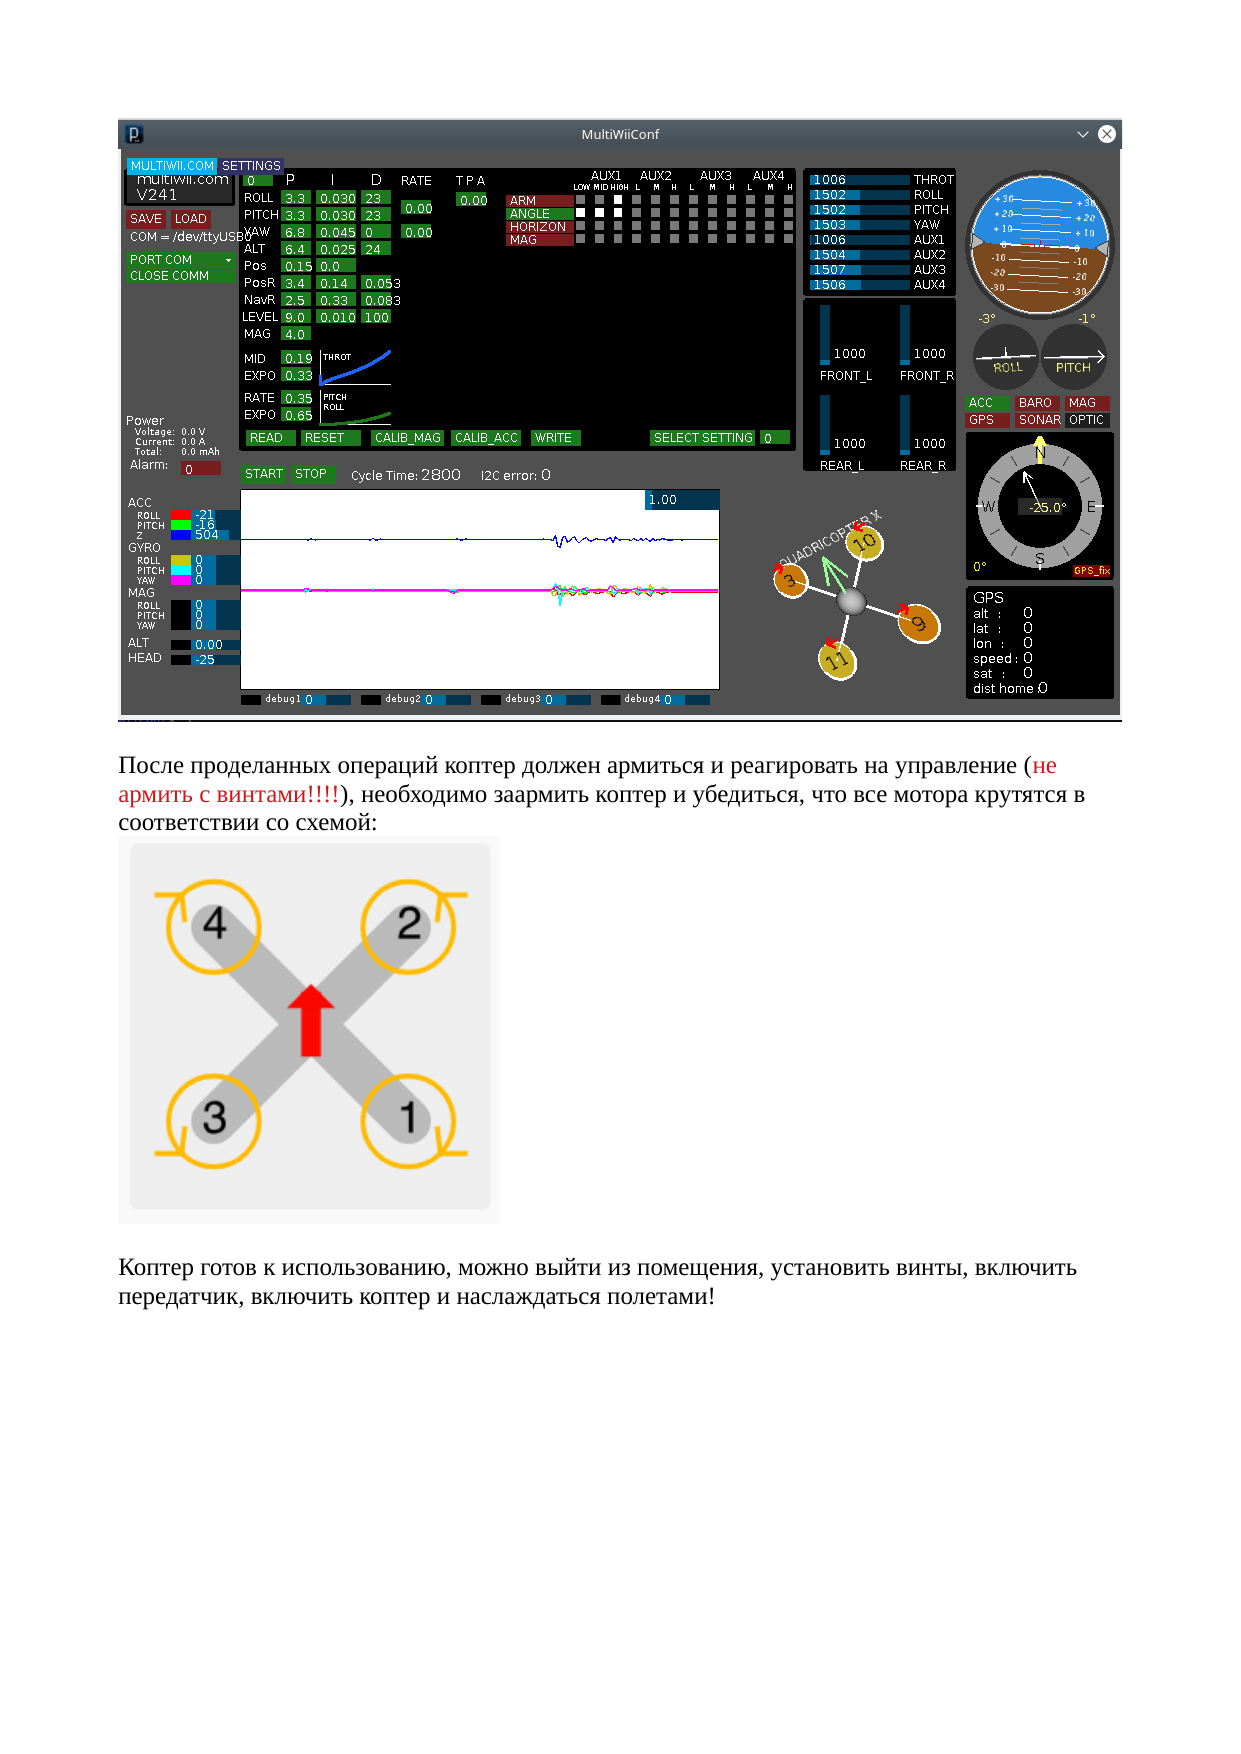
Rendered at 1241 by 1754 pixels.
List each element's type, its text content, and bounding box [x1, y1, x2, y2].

picture [118, 118, 1123, 722]
text Коптер готов к использованию, можно выйти из помещения, установить винты, включить передатчик, включить коптер и наслаждаться полетами! [118, 1252, 1122, 1310]
text После проделанных операций коптер должен армиться и реагировать на управление (не армить с винтами!!!!), необходимо заармить коптер и убедиться, что все мотора крутятся в соответствии со схемой: [118, 750, 1122, 1224]
picture [118, 836, 500, 1224]
